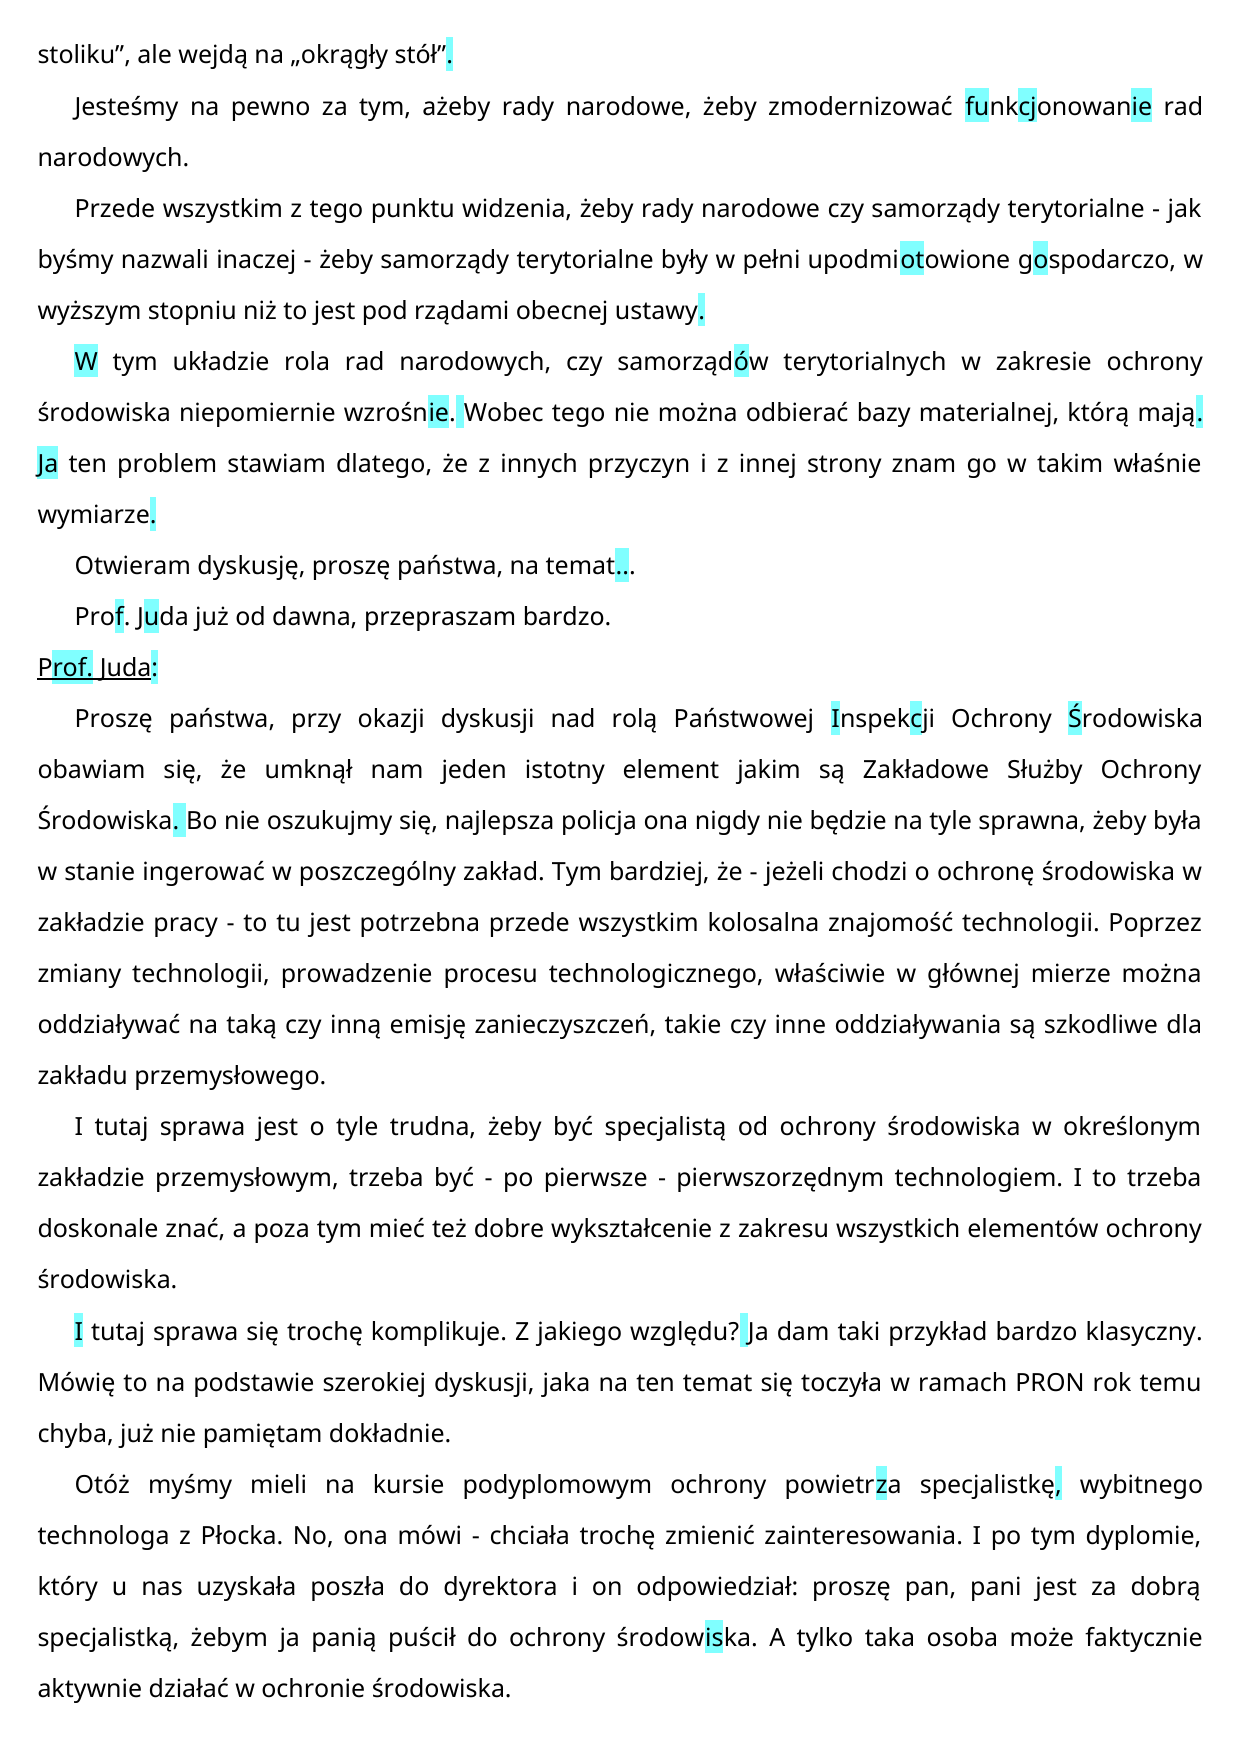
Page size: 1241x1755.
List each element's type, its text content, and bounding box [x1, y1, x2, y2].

text stoliku”, ale wejdą na „okrągły stół”. [37, 37, 1203, 71]
text I tutaj sprawa jest o tyle trudna, żeby być specjalistą od ochrony środowiska w określonym zakładzie przemysłowym, trzeba być - po pierwsze - pierwszorzędnym technologiem. I to trzeba doskonale znać, a poza tym mieć też dobre wykształcenie z zakresu wszystkich elementów ochrony środowiska. [37, 1109, 1203, 1296]
text Proszę państwa, przy okazji dyskusji nad rolą Państwowej Inspekcji Ochrony Środowiska obawiam się, że umknął nam jeden istotny element jakim są Zakładowe Służby Ochrony Środowiska. Bo nie oszukujmy się, najlepsza policja ona nigdy nie będzie na tyle sprawna, żeby była w stanie ingerować w poszczególny zakład. Tym bardziej, że - jeżeli chodzi o ochronę środowiska w zakładzie pracy - to tu jest potrzebna przede wszystkim kolosalna znajomość technologii. Poprzez zmiany technologii, prowadzenie procesu technologicznego, właściwie w głównej mierze można oddziaływać na taką czy inną emisję zanieczyszczeń, takie czy inne oddziaływania są szkodliwe dla zakładu przemysłowego. [37, 701, 1203, 1092]
text Otwieram dyskusję, proszę państwa, na temat... [37, 548, 1203, 582]
text Otóż myśmy mieli na kursie podyplomowym ochrony powietrza specjalistkę, wybitnego technologa z Płocka. No, ona mówi - chciała trochę zmienić zainteresowania. I po tym dyplomie, który u nas uzyskała poszła do dyrektora i on odpowiedział: proszę pan, pani jest za dobrą specjalistką, żebym ja panią puścił do ochrony środowiska. A tylko taka osoba może faktycznie aktywnie działać w ochronie środowiska. [37, 1466, 1203, 1704]
text Przede wszystkim z tego punktu widzenia, żeby rady narodowe czy samorządy terytorialne - jak byśmy nazwali inaczej - żeby samorządy terytorialne były w pełni upodmiotowione gospodarczo, w wyższym stopniu niż to jest pod rządami obecnej ustawy. [37, 190, 1203, 326]
text Jesteśmy na pewno za tym, ażeby rady narodowe, żeby zmodernizować funkcjonowanie rad narodowych. [37, 88, 1203, 173]
text I tutaj sprawa się trochę komplikuje. Z jakiego względu? Ja dam taki przykład bardzo klasyczny. Mówię to na podstawie szerokiej dyskusji, jaka na ten temat się toczyła w ramach PRON rok temu chyba, już nie pamiętam dokładnie. [37, 1313, 1203, 1449]
text Prof. Juda już od dawna, przepraszam bardzo. [37, 599, 1203, 633]
text W tym układzie rola rad narodowych, czy samorządów terytorialnych w zakresie ochrony środowiska niepomiernie wzrośnie. Wobec tego nie można odbierać bazy materialnej, którą mają. Ja ten problem stawiam dlatego, że z innych przyczyn i z innej strony znam go w takim właśnie wymiarze. [37, 343, 1203, 531]
text Prof. Juda: [37, 650, 1203, 684]
